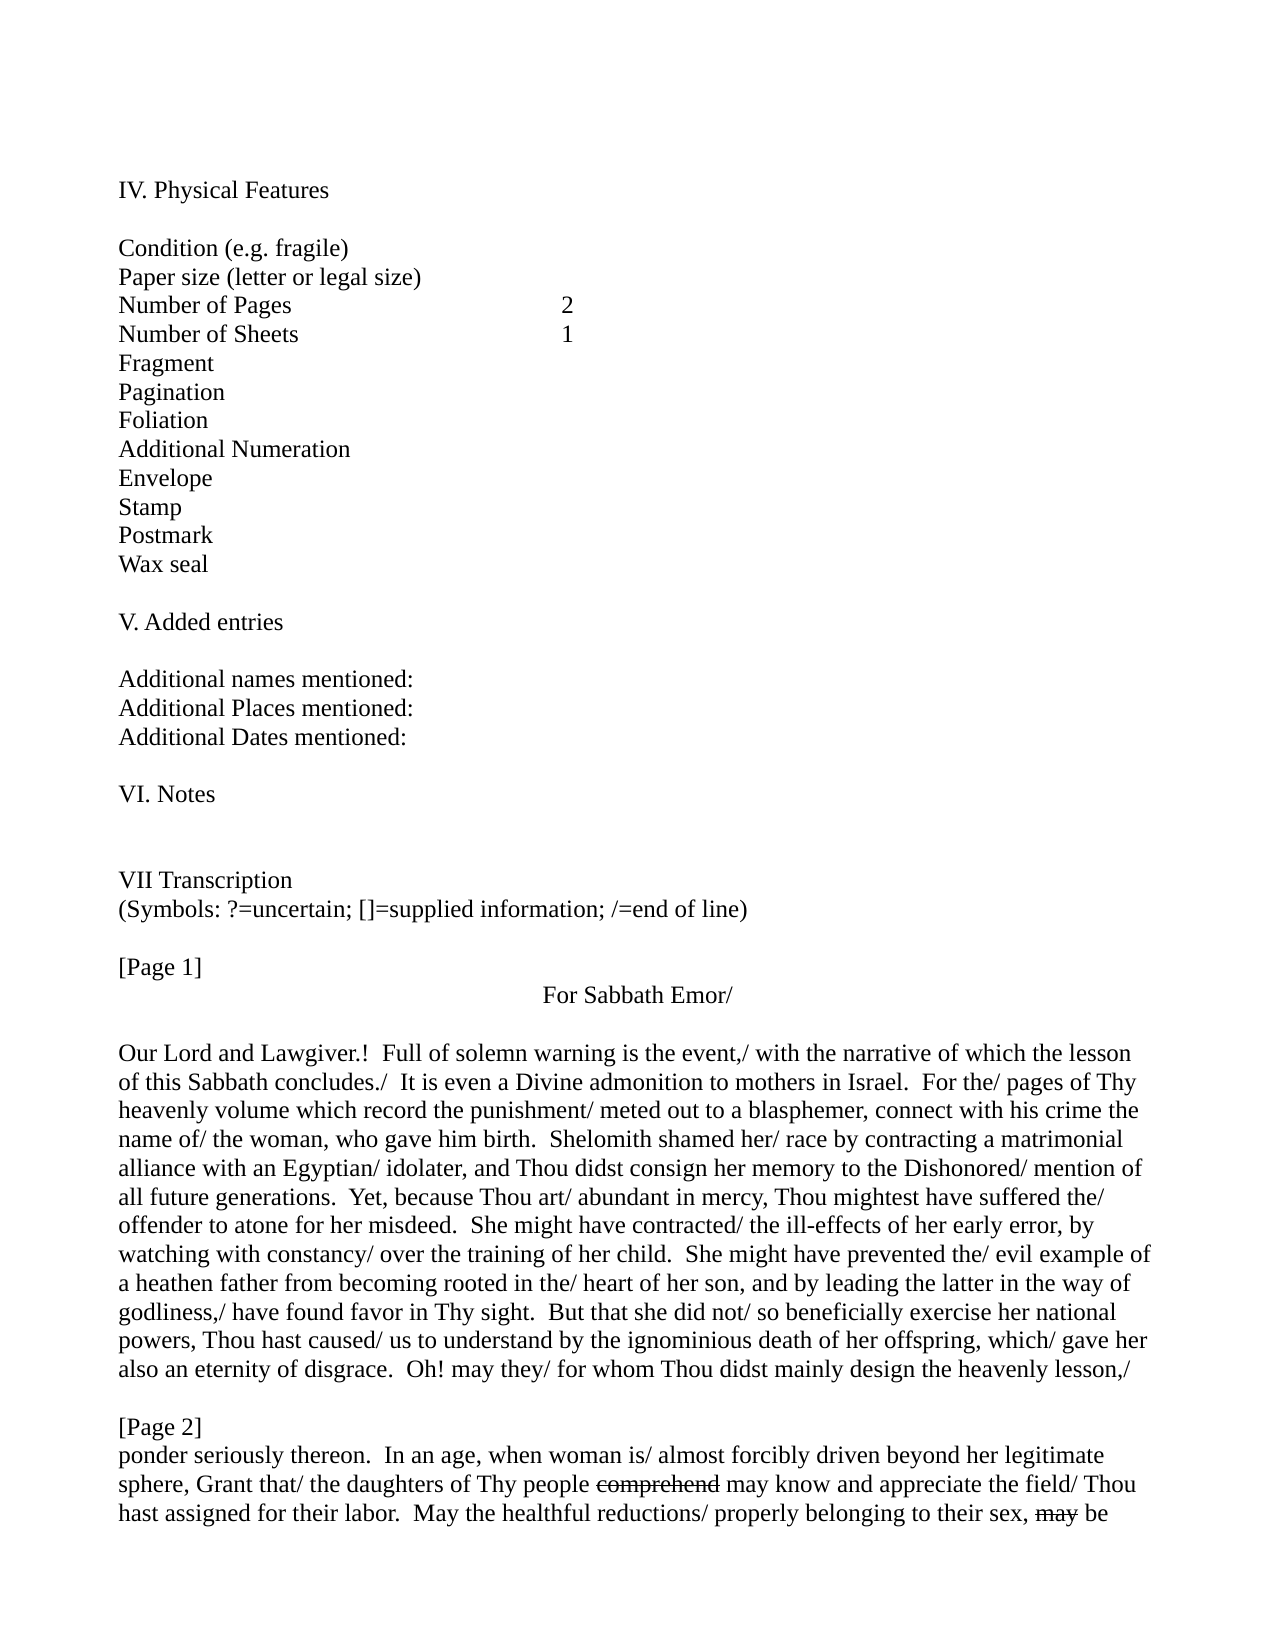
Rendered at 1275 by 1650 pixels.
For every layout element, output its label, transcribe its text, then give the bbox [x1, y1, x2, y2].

text Additional Dates mentioned: [118, 722, 1157, 751]
text Additional names mentioned: [118, 664, 1157, 693]
text [Page 2] [118, 1412, 1157, 1441]
text Additional Numeration [118, 434, 1157, 463]
text Foliation [118, 406, 1157, 434]
text For Sabbath Emor/ [118, 981, 1157, 1009]
text Our Lord and Lawgiver.! Full of solemn warning is the event,/ with the narrative of which the lesson of this Sabbath concludes./ It is even a Divine admonition to mothers in Israel. For the/ pages of Thy heavenly volume which record the punishment/ meted out to a blasphemer, connect with his crime the name of/ the woman, who gave him birth. Shelomith shamed her/ race by contracting a matrimonial alliance with an Egyptian/ idolater, and Thou didst consign her memory to the Dishonored/ mention of all future generations. Yet, because Thou art/ abundant in mercy, Thou mightest have suffered the/ offender to atone for her misdeed. She might have contracted/ the ill-effects of her early error, by watching with constancy/ over the training of her child. She might have prevented the/ evil example of a heathen father from becoming rooted in the/ heart of her son, and by leading the latter in the way of godliness,/ have found favor in Thy sight. But that she did not/ so beneficially exercise her national powers, Thou hast caused/ us to understand by the ignominious death of her offspring, which/ gave her also an eternity of disgrace. Oh! may they/ for whom Thou didst mainly design the heavenly lesson,/ [118, 1038, 1157, 1383]
text VI. Notes [118, 779, 1157, 808]
text Additional Places mentioned: [118, 693, 1157, 722]
text V. Added entries [118, 607, 1157, 636]
text Fragment [118, 348, 1157, 377]
text (Symbols: ?=uncertain; []=supplied information; /=end of line) [118, 894, 1157, 923]
text Pagination [118, 377, 1157, 406]
text Number of Pages 2 [118, 291, 1157, 319]
text Wax seal [118, 549, 1157, 578]
text Number of Sheets 1 [118, 319, 1157, 348]
text Envelope [118, 463, 1157, 492]
text Stamp [118, 492, 1157, 521]
text Postma rk [118, 521, 1157, 549]
text IV. Physical Features [118, 176, 1157, 204]
text ponder seriously thereon. In an age, when woman is/ almost forcibly driven beyond her legitimate sphere, Grant that/ the daughters of Thy people comprehend may know and appreciate the field/ Thou hast assigned for their labor. May the healthful reductions/ properly belonging to their sex, may be [118, 1441, 1157, 1527]
text Paper size (letter or legal size) [118, 262, 1157, 291]
text [Page 1] [118, 952, 1157, 981]
text Condition (e.g. fragile) [118, 233, 1157, 262]
text VII Transcription [118, 866, 1157, 894]
